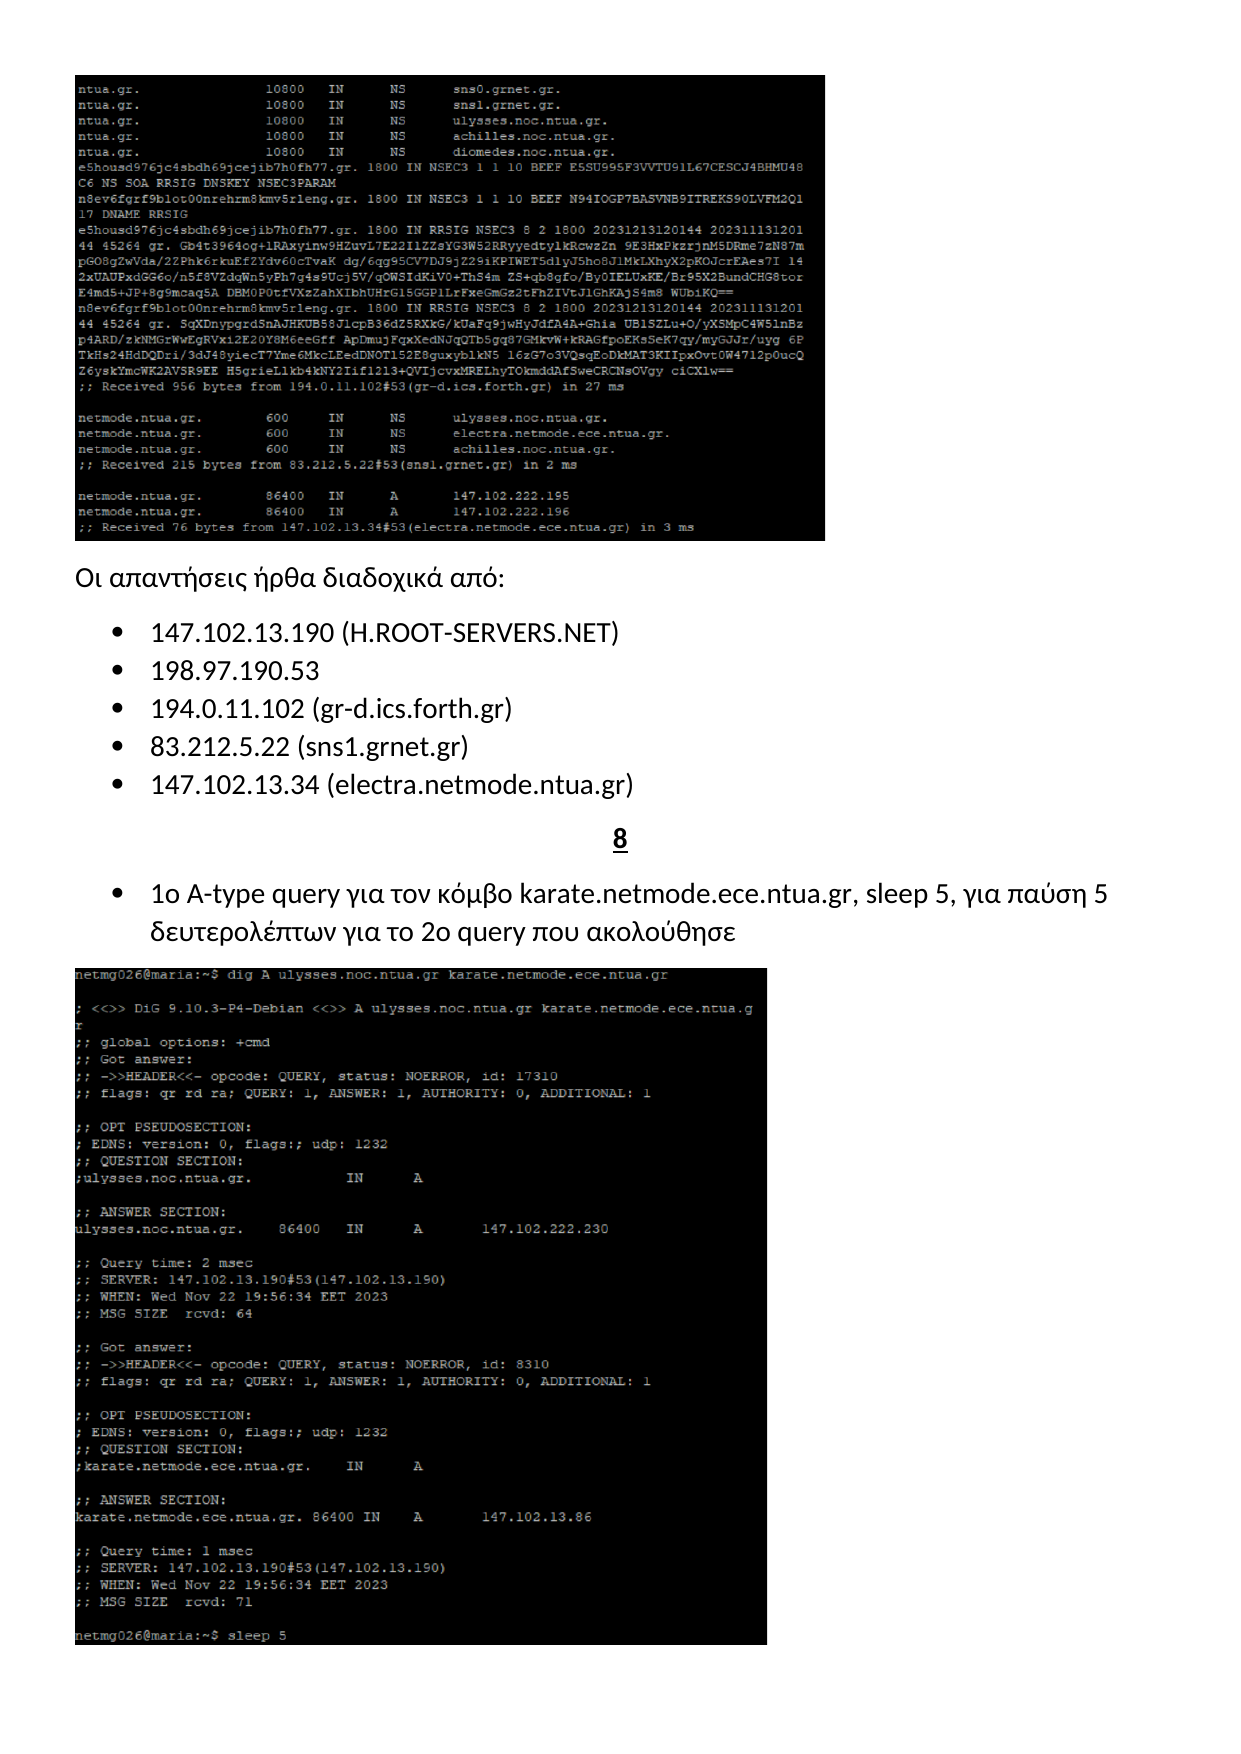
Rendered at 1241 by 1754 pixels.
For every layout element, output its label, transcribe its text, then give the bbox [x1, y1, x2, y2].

list 147.102.13.34 (electra.netmode.ntua.gr) [112, 766, 1165, 802]
list 194.0.11.102 (gr-d.ics.forth.gr) [112, 690, 1165, 726]
text Οι απαντήσεις ήρθα διαδοχικά από: [75, 559, 1165, 595]
text 8 [75, 821, 1165, 856]
list 1o A-type query για τον κόμβο karate.netmode.ece.ntua.gr, sleep 5, για παύση 5 δευτερολέπτων για το 2ο query που ακολούθησε [112, 875, 1165, 949]
list 83.212.5.22 (sns1.grnet.gr) [112, 728, 1165, 763]
list 147.102.13.190 (H.ROOT-SERVERS.NET) [112, 614, 1165, 649]
list 198.97.190.53 [112, 652, 1165, 687]
